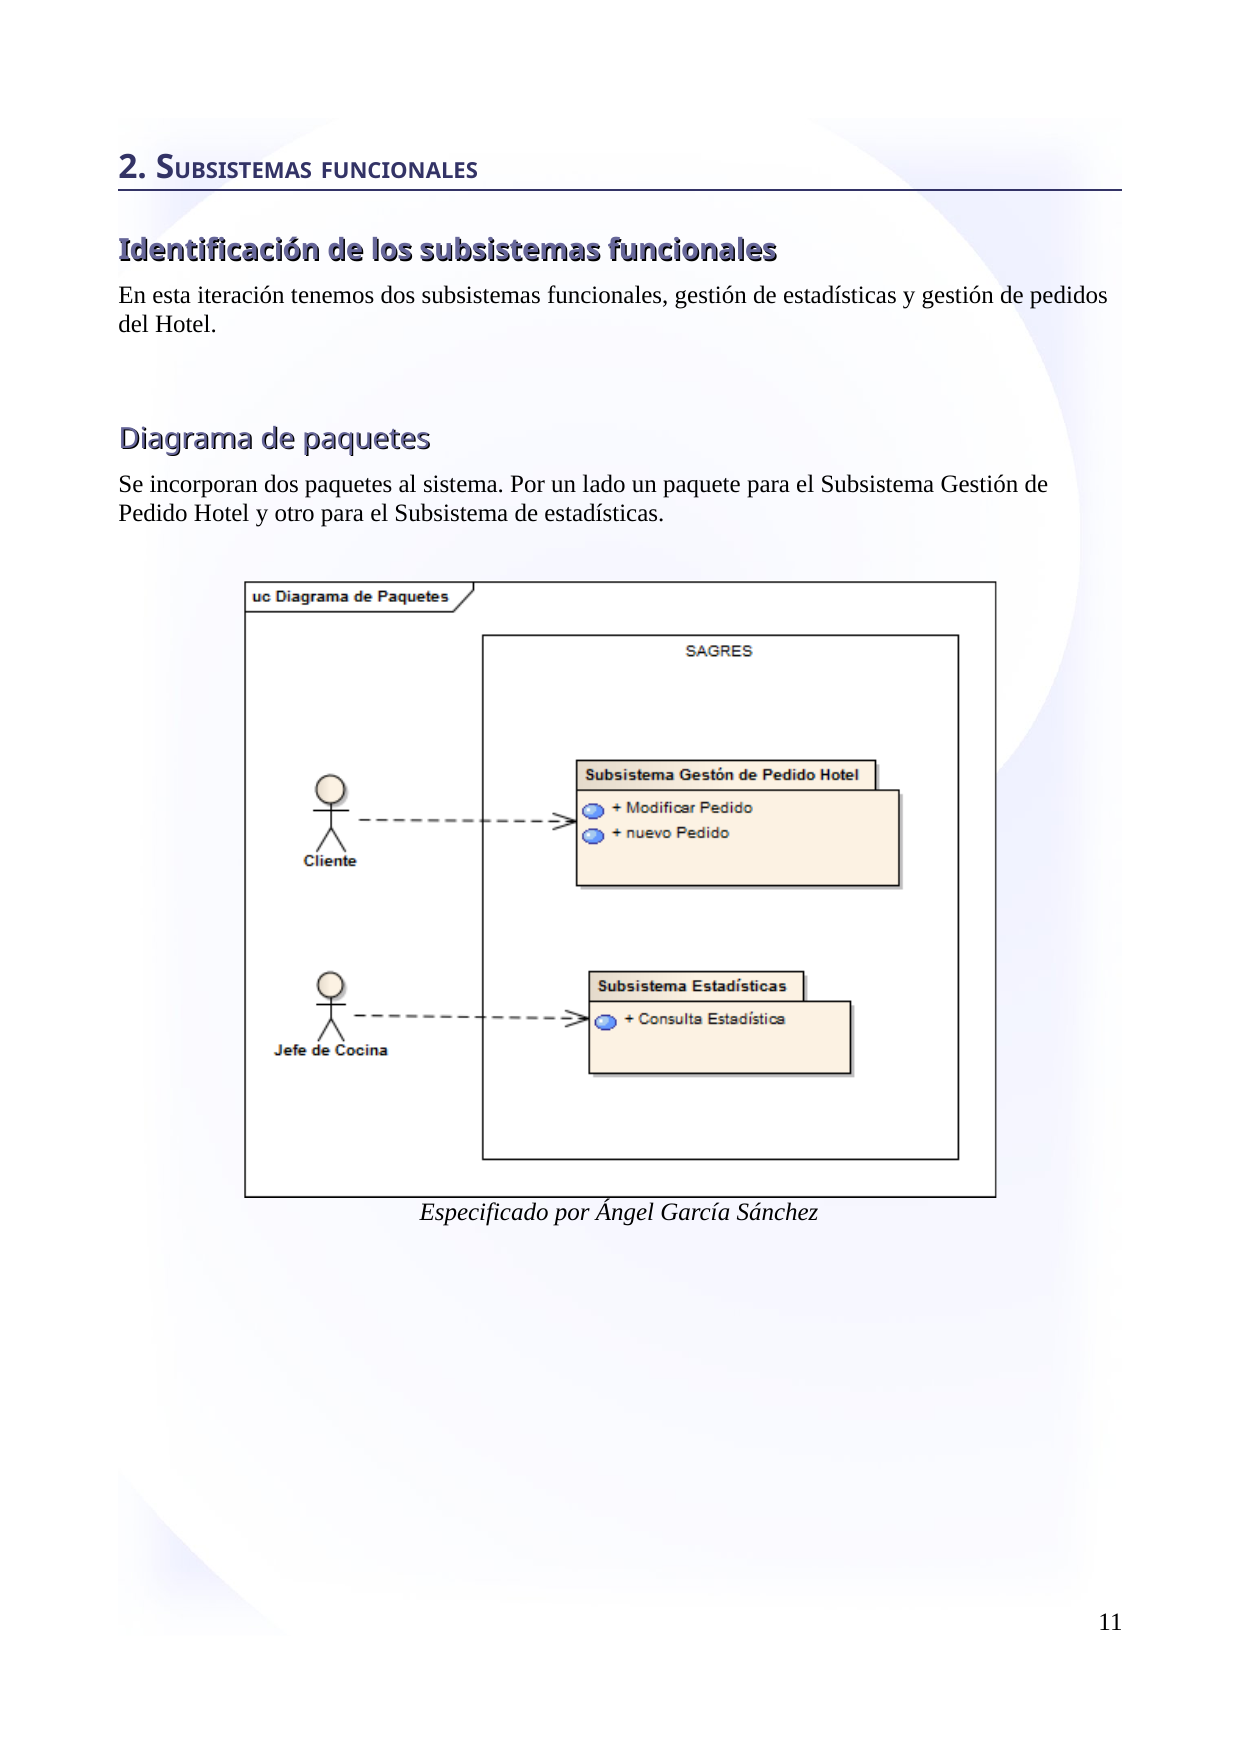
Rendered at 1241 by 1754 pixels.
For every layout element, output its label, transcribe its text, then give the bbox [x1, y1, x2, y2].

picture [118, 457, 1122, 469]
picture [118, 527, 1122, 1198]
picture [118, 118, 1122, 143]
text Se incorporan dos paquetes al sistema. Por un lado un paquete para el Subsistema Gestión de Pedido Hotel y otro para el Subsistema de estadísticas. [118, 469, 1122, 527]
text Especificado por Ángel García Sánchez [118, 580, 1122, 1226]
picture [118, 268, 1122, 281]
subtitle Identificación de los subsistemas funcionales [118, 228, 1122, 268]
picture [118, 338, 1122, 417]
picture [118, 191, 1122, 228]
subtitle 2. Subsistemas funcionales [118, 143, 1122, 189]
subtitle Diagrama de paquetes [118, 417, 1122, 457]
text En esta iteración tenemos dos subsistemas funcionales, gestión de estadísticas y gestión de pedidos del Hotel. [118, 281, 1122, 338]
picture [118, 1226, 1122, 1636]
